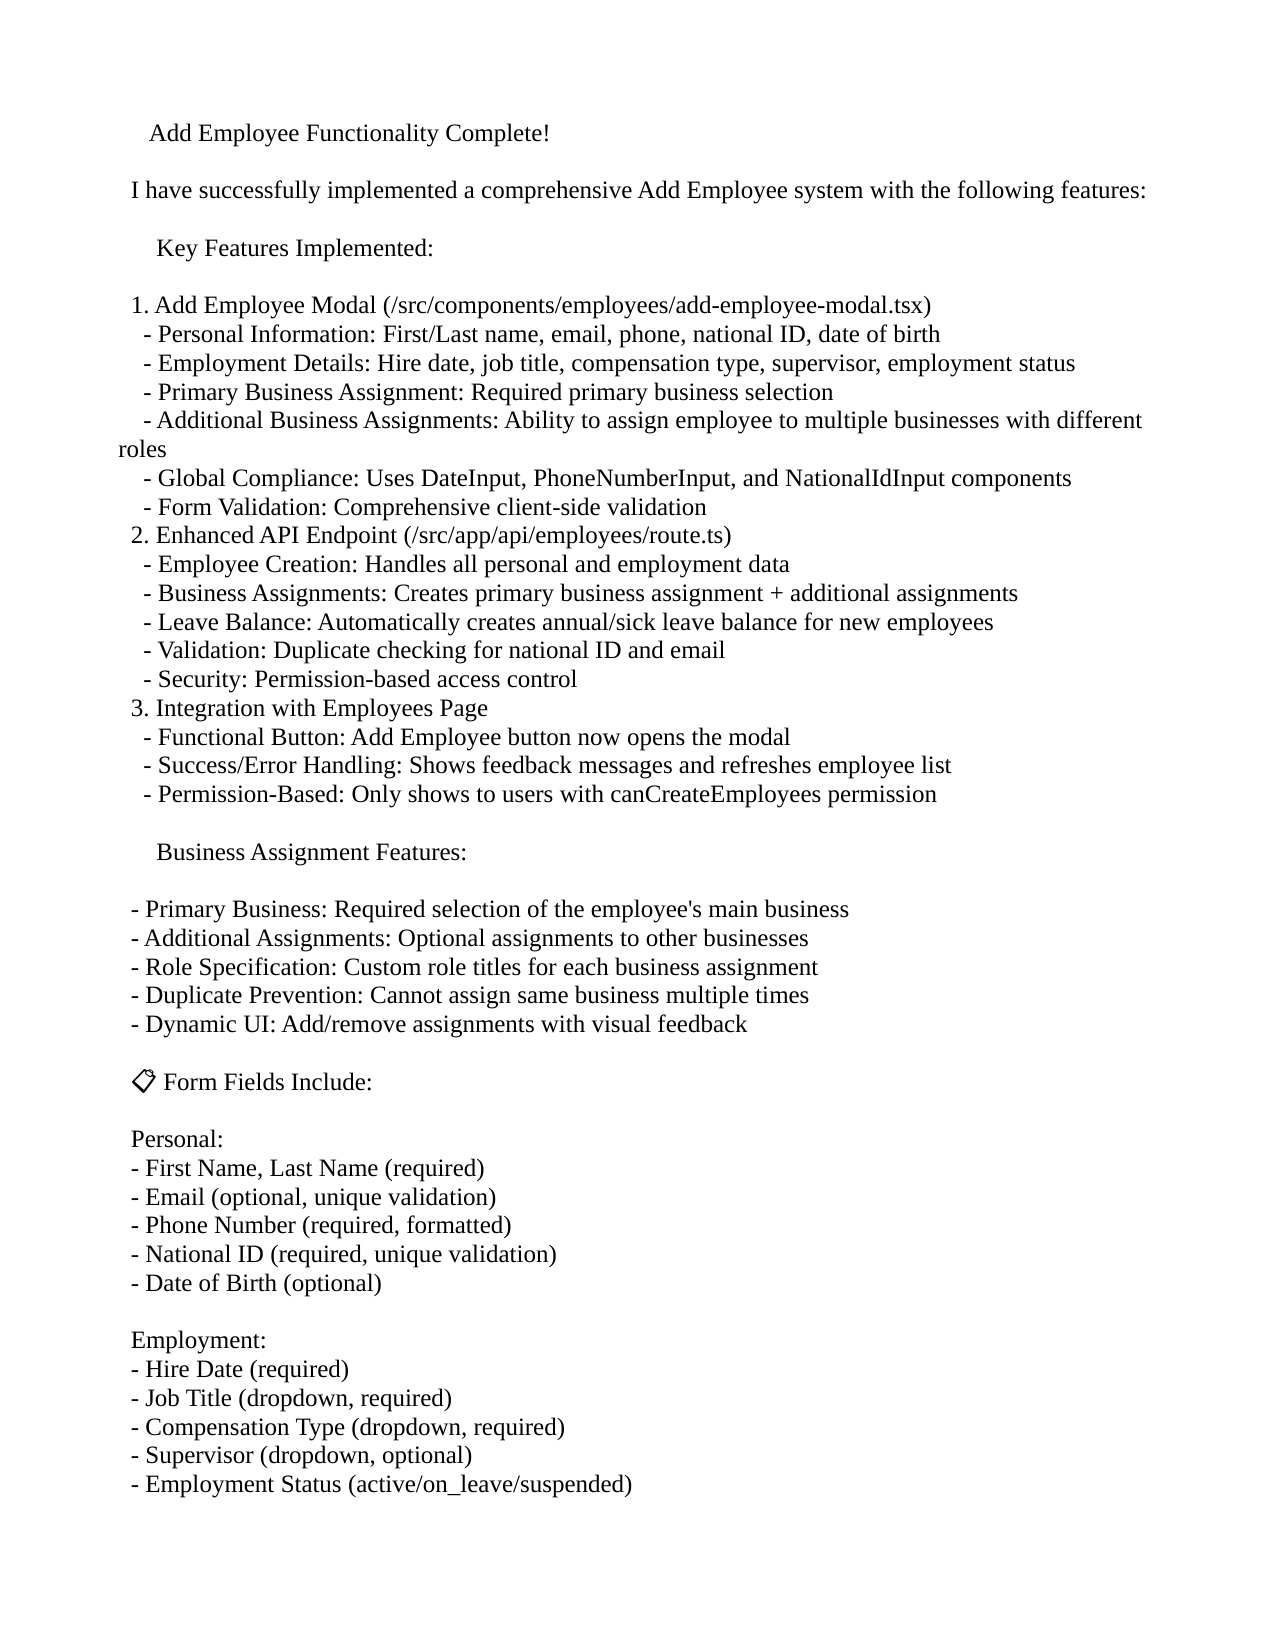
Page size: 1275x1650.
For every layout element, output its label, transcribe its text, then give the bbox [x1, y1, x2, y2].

text Employment: [118, 1326, 1157, 1354]
text - Employment Details: Hire date, job title, compensation type, supervisor, employment status [118, 348, 1157, 377]
text - Success/Error Handling: Shows feedback messages and refreshes employee list [118, 751, 1157, 779]
text - Functional Button: Add Employee button now opens the modal [118, 722, 1157, 751]
text 🎯 Key Features Implemented: [118, 233, 1157, 262]
text - Leave Balance: Automatically creates annual/sick leave balance for new employees [118, 607, 1157, 636]
text 2. Enhanced API Endpoint (/src/app/api/employees/route.ts) [118, 521, 1157, 549]
text - Employee Creation: Handles all personal and employment data [118, 549, 1157, 578]
text - Phone Number (required, formatted) [118, 1211, 1157, 1239]
text - First Name, Last Name (required) [118, 1153, 1157, 1182]
text - Role Specification: Custom role titles for each business assignment [118, 952, 1157, 981]
text 📋 Form Fields Include: [118, 1067, 1157, 1096]
text 1. Add Employee Modal (/src/components/employees/add-employee-modal.tsx) [118, 291, 1157, 319]
text - Job Title (dropdown, required) [118, 1383, 1157, 1412]
text 🏢 Business Assignment Features: [118, 837, 1157, 866]
text - Date of Birth (optional) [118, 1268, 1157, 1297]
text - Email (optional, unique validation) [118, 1182, 1157, 1211]
text - Primary Business Assignment: Required primary business selection [118, 377, 1157, 406]
text - Additional Assignments: Optional assignments to other businesses [118, 923, 1157, 952]
text - Hire Date (required) [118, 1354, 1157, 1383]
text Personal: [118, 1124, 1157, 1153]
text - Business Assignments: Creates primary business assignment + additional assignments [118, 578, 1157, 607]
text - Employment Status (active/on_leave/suspended) [118, 1469, 1157, 1498]
text - Validation: Duplicate checking for national ID and email [118, 636, 1157, 664]
text - Personal Information: First/Last name, email, phone, national ID, date of birth [118, 319, 1157, 348]
text - Security: Permission-based access control [118, 664, 1157, 693]
text - Primary Business: Required selection of the employee's main business [118, 894, 1157, 923]
text - National ID (required, unique validation) [118, 1239, 1157, 1268]
text - Form Validation: Comprehensive client-side validation [118, 492, 1157, 521]
text - Compensation Type (dropdown, required) [118, 1412, 1157, 1441]
text - Supervisor (dropdown, optional) [118, 1441, 1157, 1469]
text ✅ Add Employee Functionality Complete! [118, 118, 1157, 147]
text - Global Compliance: Uses DateInput, PhoneNumberInput, and NationalIdInput components [118, 463, 1157, 492]
text I have successfully implemented a comprehensive Add Employee system with the following features: [118, 176, 1157, 204]
text - Duplicate Prevention: Cannot assign same business multiple times [118, 981, 1157, 1009]
text - Additional Business Assignments: Ability to assign employee to multiple businesses with different roles [118, 406, 1157, 463]
text - Dynamic UI: Add/remove assignments with visual feedback [118, 1009, 1157, 1038]
text 3. Integration with Employees Page [118, 693, 1157, 722]
text - Permission-Based: Only shows to users with canCreateEmployees permission [118, 779, 1157, 808]
